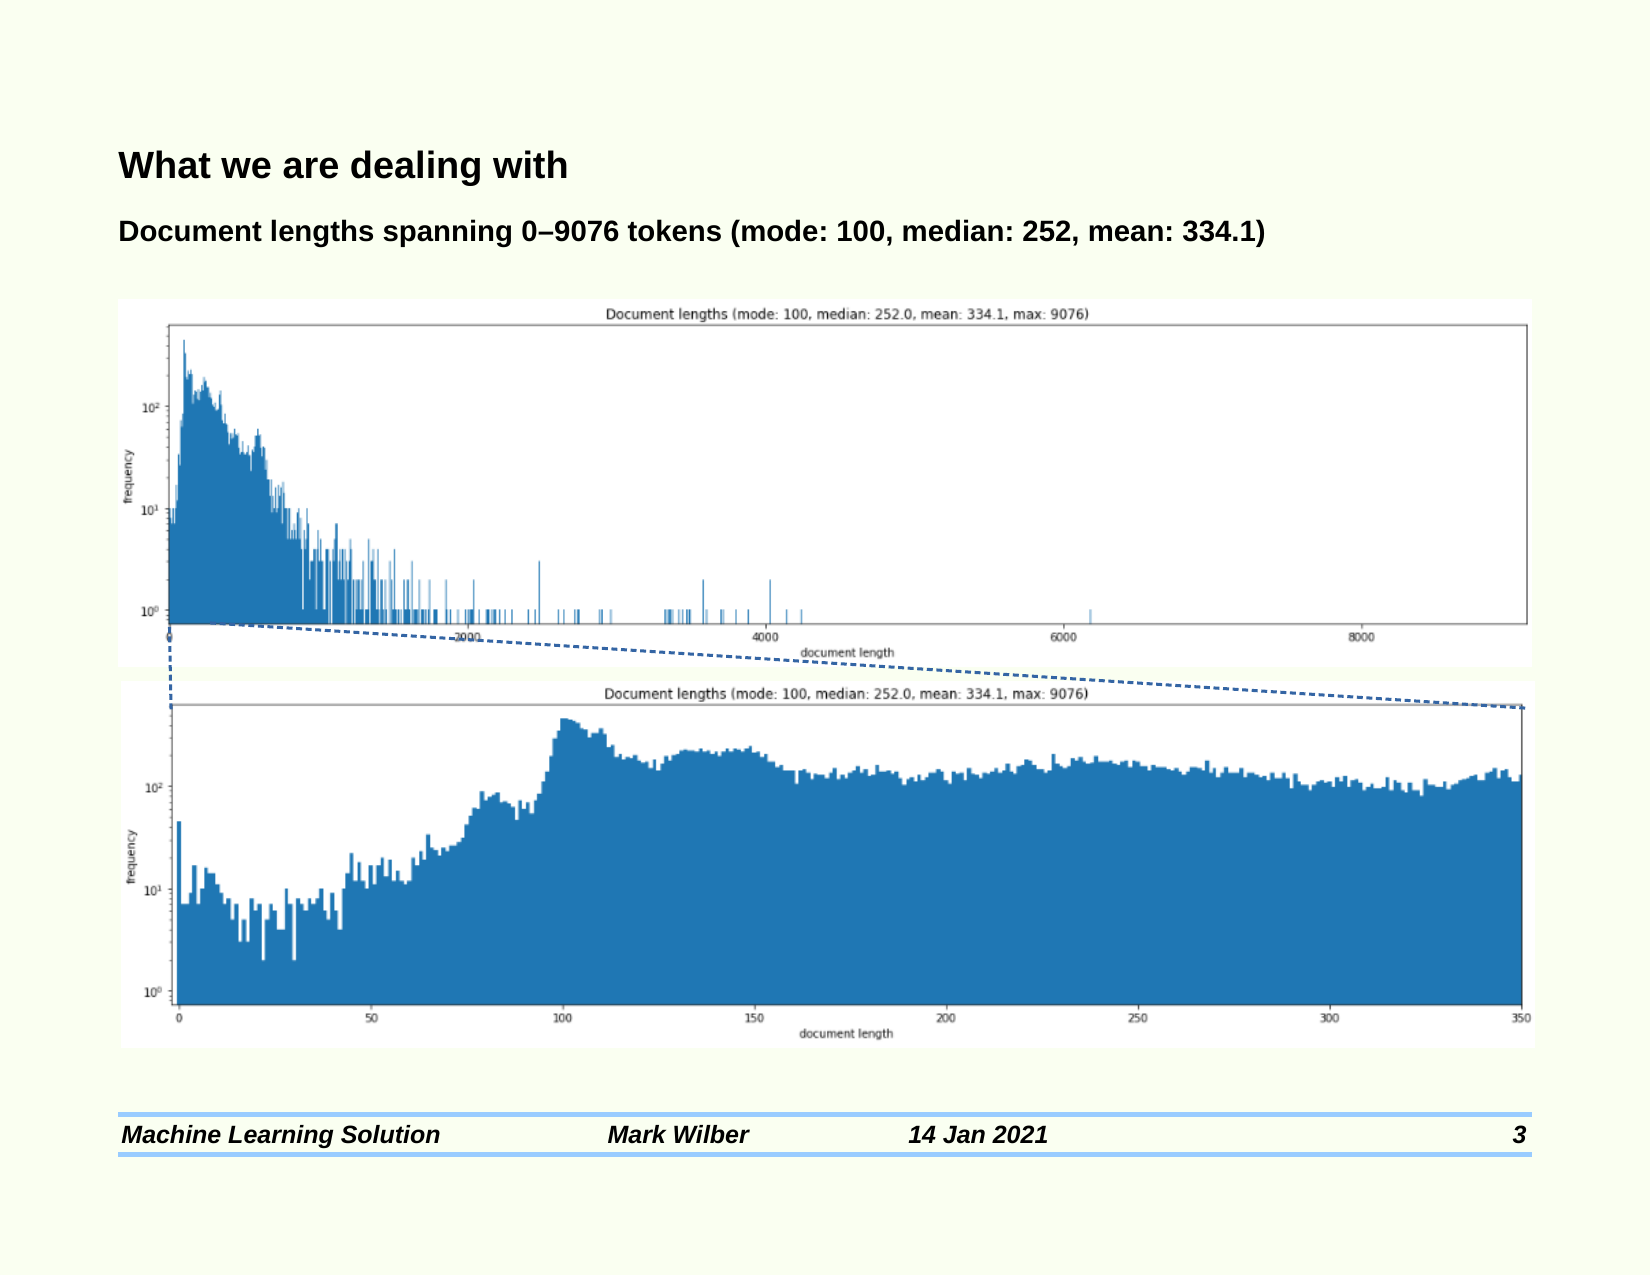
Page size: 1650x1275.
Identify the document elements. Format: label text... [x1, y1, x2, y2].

picture [118, 299, 1532, 667]
picture [121, 681, 1535, 1048]
subtitle Document lengths spanning 0–9076 tokens (mode: 100, median: 252, mean: 334.1) [118, 214, 1532, 248]
subtitle What we are dealing with [118, 143, 1532, 187]
